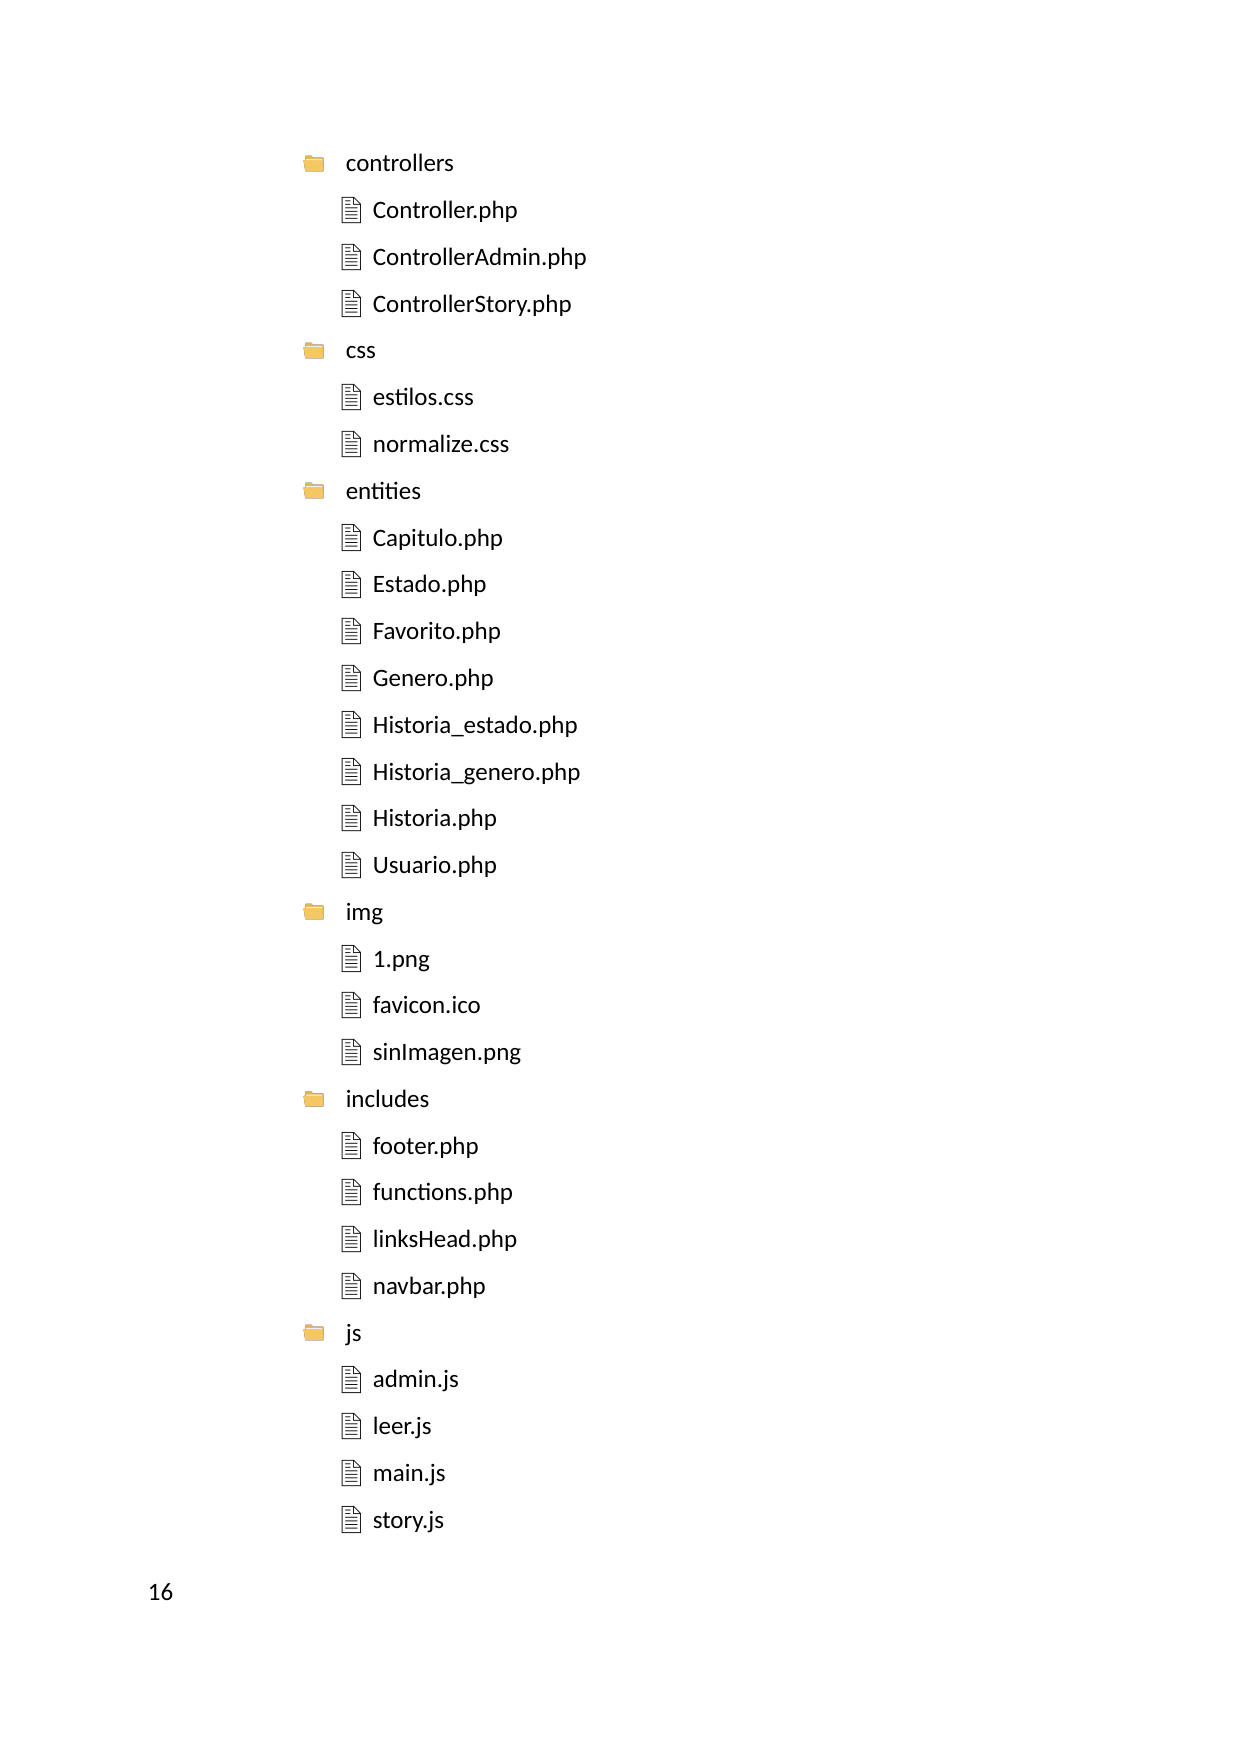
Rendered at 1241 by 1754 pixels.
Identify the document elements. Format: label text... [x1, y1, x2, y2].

list Historia_genero.php [366, 756, 1093, 787]
picture [336, 943, 366, 974]
list img [329, 896, 1093, 927]
list [272, 148, 298, 179]
list leer.js [335, 1410, 1093, 1442]
picture [298, 148, 329, 179]
picture [298, 896, 329, 927]
list functions.php [335, 1177, 1093, 1208]
picture [298, 475, 329, 506]
list [272, 335, 298, 366]
picture [336, 1037, 366, 1067]
list Historia_estado.php [366, 709, 1093, 740]
list entities [272, 475, 1093, 507]
list css [329, 335, 1093, 366]
picture [336, 1271, 366, 1301]
picture [336, 1130, 366, 1161]
list navbar.php [335, 1270, 1093, 1302]
list Estado.php [335, 568, 1093, 600]
picture [336, 756, 366, 787]
list admin.js [366, 1364, 1093, 1395]
list ControllerAdmin.php [335, 241, 1093, 273]
picture [298, 335, 329, 366]
list estilos.css [335, 381, 1093, 413]
picture [336, 850, 366, 880]
list ControllerStory.php [366, 288, 1093, 319]
list [272, 896, 298, 927]
list story.js [335, 1504, 1093, 1536]
list favicon.ico [335, 989, 1093, 1021]
list normalize.css [335, 428, 1093, 460]
picture [336, 1411, 366, 1441]
picture [336, 663, 366, 693]
picture [336, 1458, 366, 1488]
list 1.png [366, 943, 1093, 974]
list sinImagen.png [335, 1036, 1093, 1068]
list includes [272, 1083, 1093, 1114]
picture [336, 569, 366, 600]
picture [336, 1504, 366, 1535]
picture [336, 1177, 366, 1207]
picture [336, 709, 366, 740]
picture [336, 803, 366, 833]
picture [336, 990, 366, 1020]
list Usuario.php [335, 849, 1093, 881]
list controllers [329, 148, 1093, 179]
list Favorito.php [335, 615, 1093, 647]
list main.js [335, 1457, 1093, 1489]
picture [336, 616, 366, 646]
picture [336, 522, 366, 553]
list Genero.php [335, 662, 1093, 694]
picture [336, 288, 366, 319]
list Controller.php [335, 194, 1093, 226]
list linksHead.php [335, 1223, 1093, 1255]
list js [329, 1317, 1093, 1348]
list [272, 1317, 298, 1348]
picture [336, 429, 366, 459]
picture [336, 242, 366, 272]
picture [298, 1317, 329, 1348]
picture [336, 1224, 366, 1254]
list Historia.php [335, 802, 1093, 834]
picture [336, 1364, 366, 1395]
picture [298, 1084, 329, 1114]
list footer.php [366, 1130, 1093, 1161]
picture [336, 195, 366, 225]
list Capitulo.php [366, 522, 1093, 553]
picture [336, 382, 366, 412]
